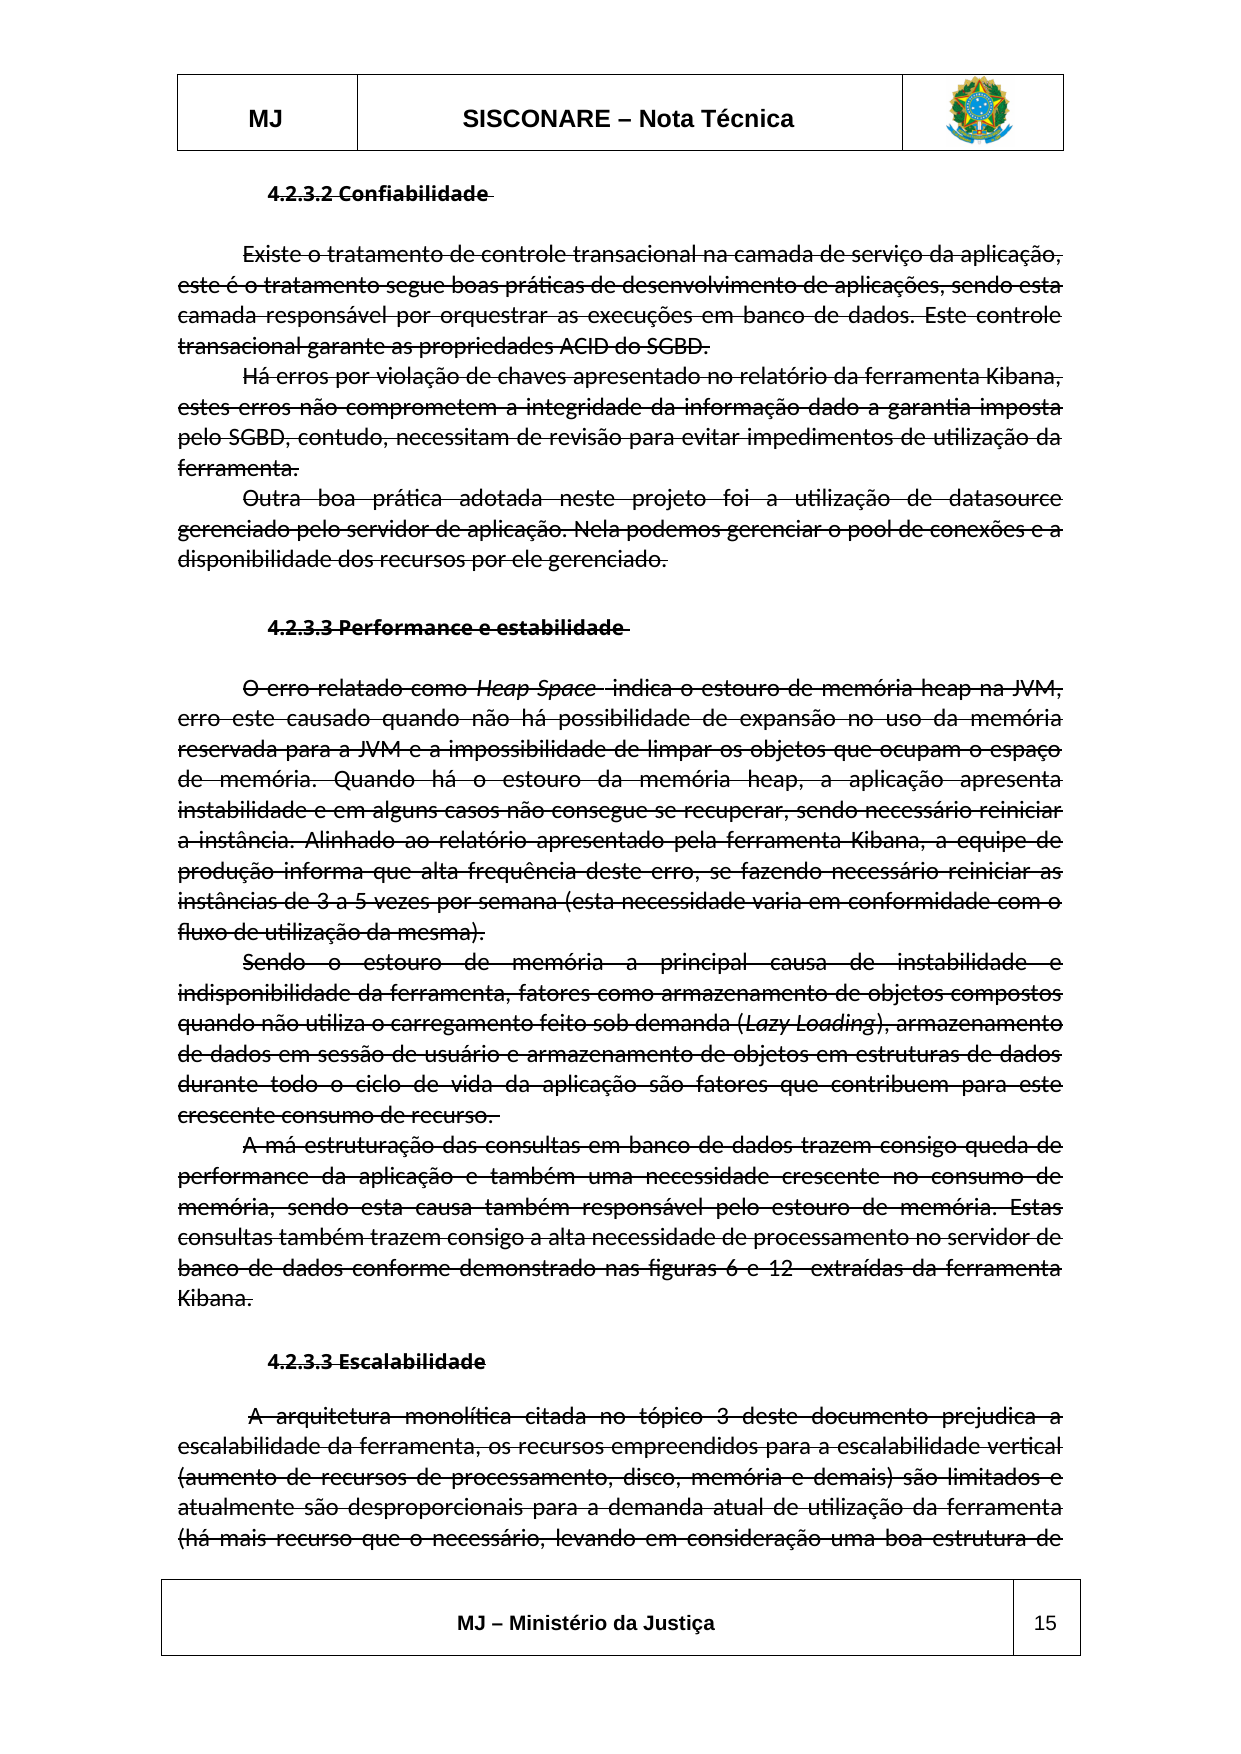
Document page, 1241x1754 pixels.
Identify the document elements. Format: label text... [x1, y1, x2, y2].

text Sendo o estouro de memória a principal causa de instabilidade e indisponibilidade da ferramenta, fatores como armazenamento de objetos compostos quando não utiliza o carregamento feito sob demanda (Lazy Loading), armazenamento de dados em sessão de usuário e armazenamento de objetos em estruturas de dados durante todo o ciclo de vida da aplicação são fatores que contribuem para este crescente consumo de recurso. [494, 1099, 1063, 1129]
text Existe o tratamento de controle transacional na camada de serviço da aplicação, este é o tratamento segue boas práticas de desenvolvimento de aplicações, sendo esta camada responsável por orquestrar as execuções em banco de dados. Este controle transacional garante as propriedades ACID do SGBD. [709, 330, 1063, 360]
text A má estruturação das consultas em banco de dados trazem consigo queda de performance da aplicação e também uma necessidade crescente no consumo de memória, sendo esta causa também responsável pelo estouro de memória. Estas consultas também trazem consigo a alta necessidade de processamento no servidor de banco de dados conforme demonstrado nas figuras 6 e 12 extraídas da ferramenta Kibana. [252, 1282, 1063, 1313]
subtitle 4.2.3.2 Confiabilidade [177, 179, 267, 208]
text Há erros por violação de chaves apresentado no relatório da ferramenta Kibana, estes erros não comprometem a integridade da informação dado a garantia imposta pelo SGBD, contudo, necessitam de revisão para evitar impedimentos de utilização da ferramenta. [299, 452, 1063, 482]
text Outra boa prática adotada neste projeto foi a utilização de datasource gerenciado pelo servidor de aplicação. Nela podemos gerenciar o pool de conexões e a disponibilidade dos recursos por ele gerenciado. [177, 543, 1063, 574]
subtitle 4.2.3.3 Escalabilidade [177, 1347, 1063, 1376]
text O erro relatado como Heap Space indica o estouro de memória heap na JVM, erro este causado quando não há possibilidade de expansão no uso da memória reservada para a JVM e a impossibilidade de limpar os objetos que ocupam o espaço de memória. Quando há o estouro da memória heap, a aplicação apresenta instabilidade e em alguns casos não consegue se recuperar, sendo necessário reiniciar a instância. Alinhado ao relatório apresentado pela ferramenta Kibana, a equipe de produção informa que alta frequência deste erro, se fazendo necessário reiniciar as instâncias de 3 a 5 vezes por semana (esta necessidade varia em conformidade com o fluxo de utilização da mesma). [485, 916, 1063, 946]
subtitle 4.2.3.3 Performance e estabilidade [177, 613, 267, 641]
text A má estruturação das consultas em banco de dados trazem consigo queda de performance da aplicação e também uma necessidade crescente no consumo de memória, sendo esta causa também responsável pelo estouro de memória. Estas consultas também trazem consigo a alta necessidade de processamento no servidor de banco de dados conforme demonstrado nas figuras 6 e 12 extraídas da ferramenta Kibana. [177, 1129, 1063, 1160]
picture [944, 75, 1020, 149]
subtitle 4.2.3.3 Performance e estabilidade [624, 613, 1063, 641]
text Outra boa prática adotada neste projeto foi a utilização de datasource gerenciado pelo servidor de aplicação. Nela podemos gerenciar o pool de conexões e a disponibilidade dos recursos por ele gerenciado. [177, 482, 1063, 513]
subtitle 4.2.3.2 Confiabilidade [488, 179, 1063, 208]
